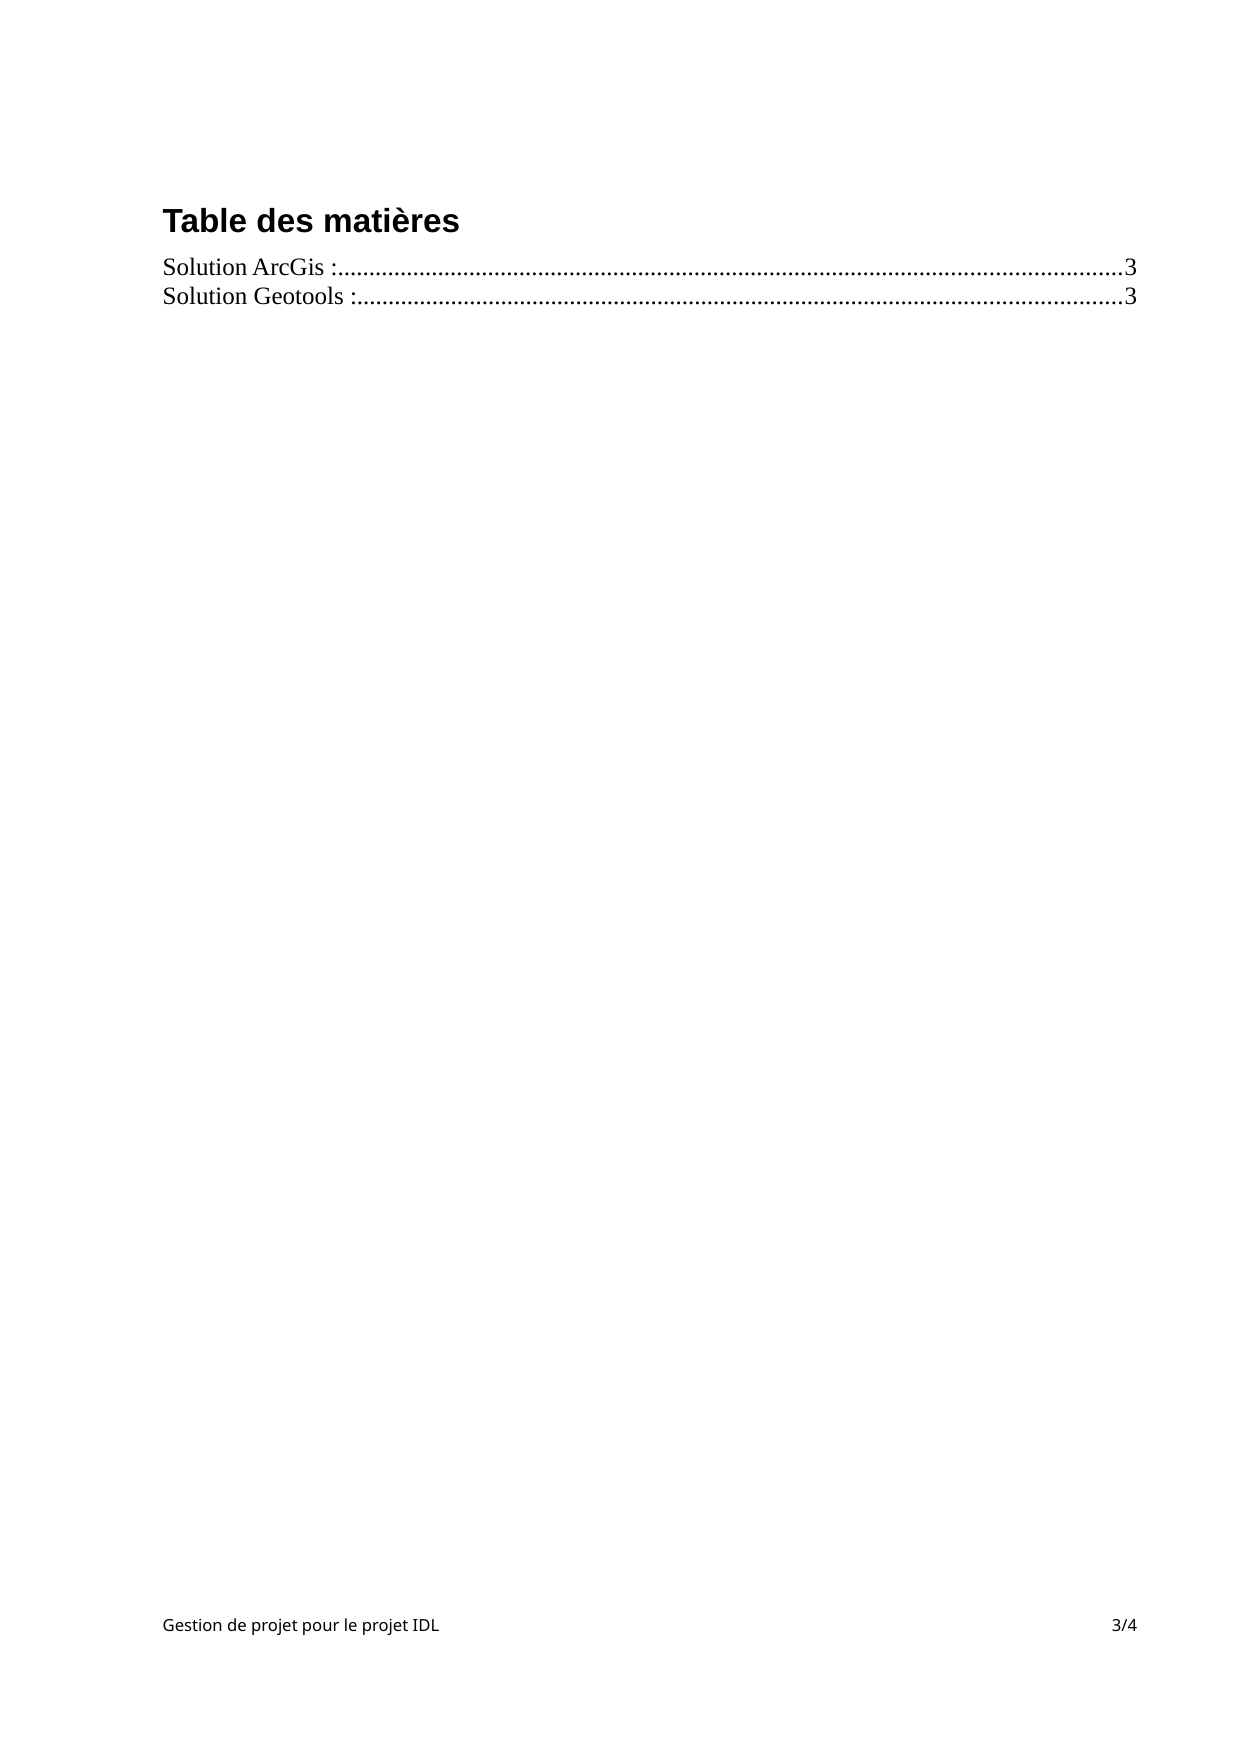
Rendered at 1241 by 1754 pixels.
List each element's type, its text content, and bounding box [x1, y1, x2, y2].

text Solution Geotools : 3 [162, 281, 1137, 310]
subtitle Table des matières [162, 201, 1137, 240]
text Solution ArcGis : 3 [162, 252, 1137, 281]
